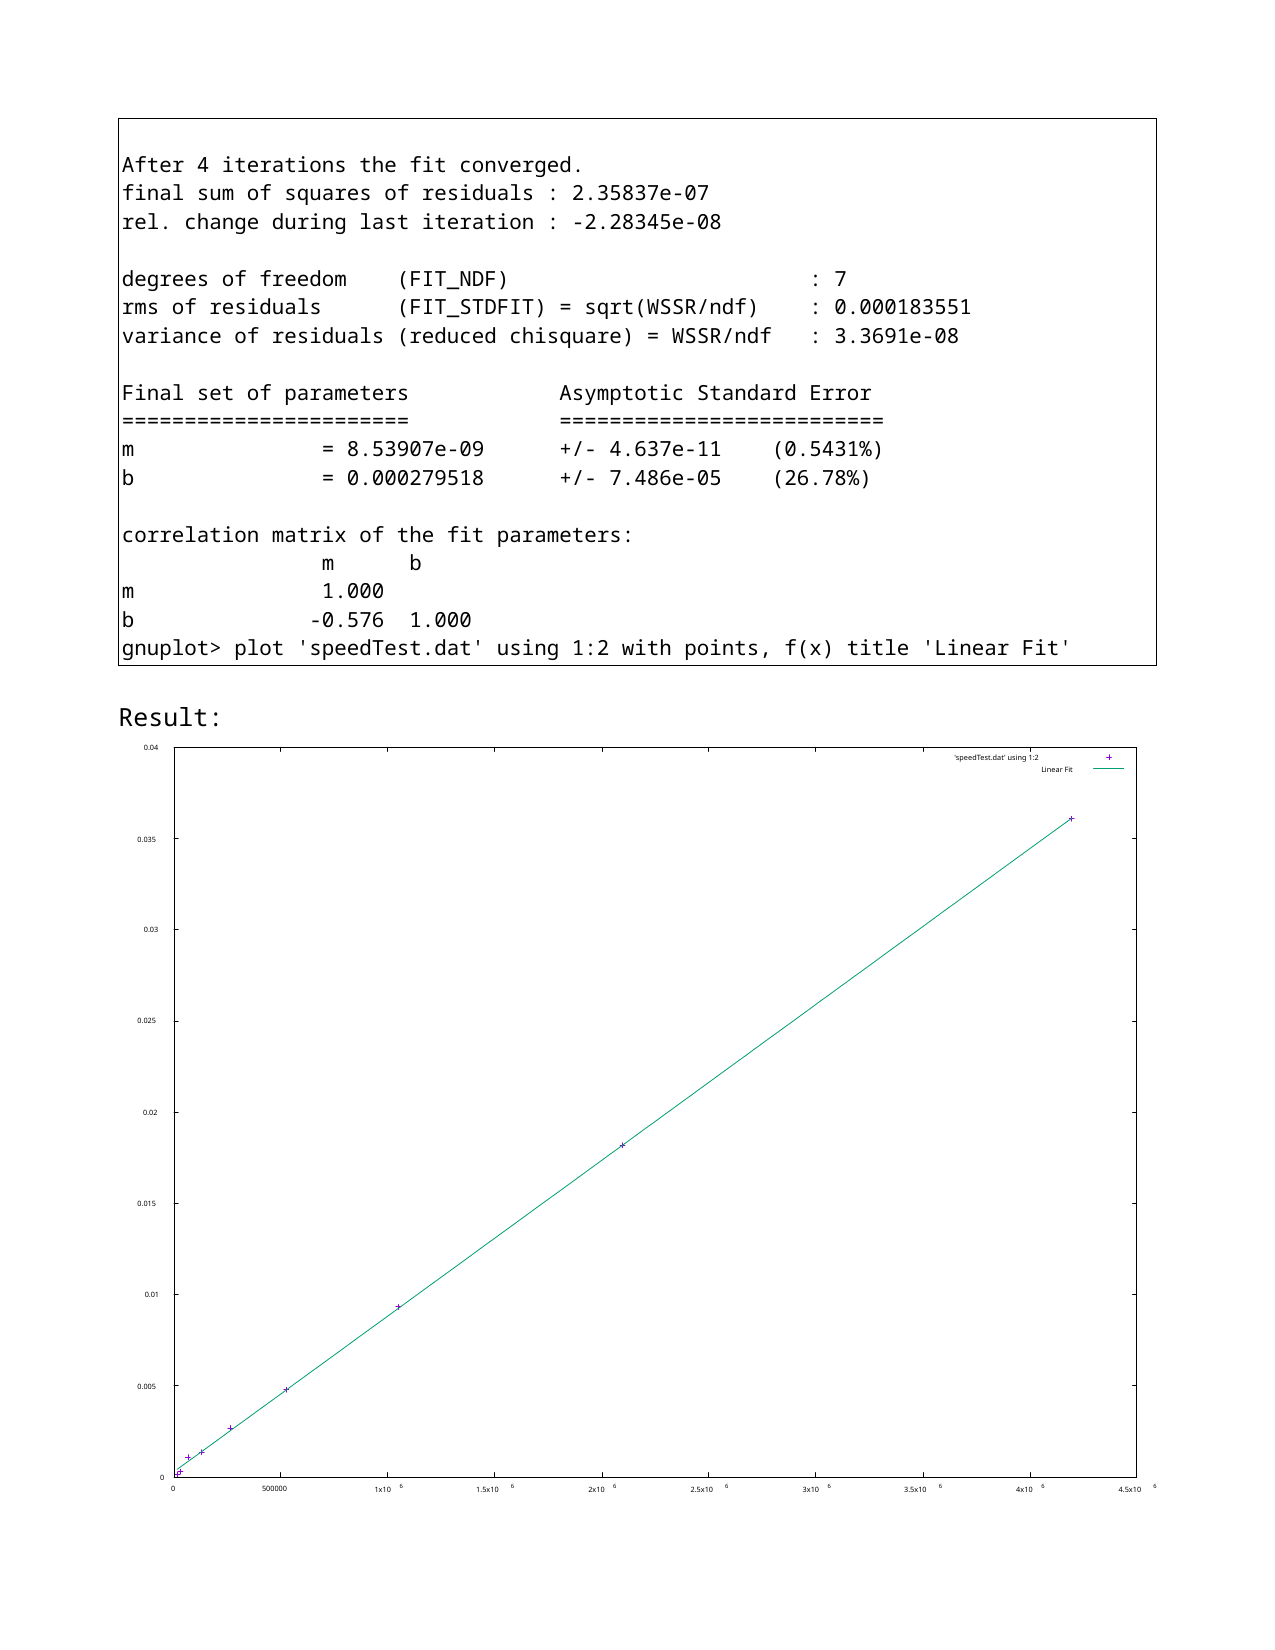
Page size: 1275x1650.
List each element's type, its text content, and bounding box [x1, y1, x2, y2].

text m b [119, 545, 1156, 573]
text After 4 iterations the fit converged. [119, 147, 1156, 175]
text Result: [118, 699, 1157, 734]
text degrees of freedom (FIT_NDF) : 7 [119, 260, 1156, 289]
text Final set of parameters Asymptotic Standard Error [119, 374, 1156, 402]
text correlation matrix of the fit parameters: [119, 516, 1156, 545]
text m = 8.53907e-09 +/- 4.637e-11 (0.5431%) [119, 431, 1156, 459]
text b = 0.000279518 +/- 7.486e-05 (26.78%) [119, 459, 1156, 491]
text rel. change during last iteration : -2.28345e-08 [119, 203, 1156, 235]
text variance of residuals (reduced chisquare) = WSSR/ndf : 3.3691e-08 [119, 317, 1156, 349]
text m 1.000 [119, 573, 1156, 602]
text gnuplot> plot 'speedTest.dat' using 1:2 with points, f(x) title 'Linear Fit' [119, 630, 1156, 665]
text ======================= ========================== [119, 402, 1156, 431]
text rms of residuals (FIT_STDFIT) = sqrt(WSSR/ndf) : 0.000183551 [119, 289, 1156, 317]
text b -0.576 1.000 [119, 602, 1156, 630]
text final sum of squares of residuals : 2.35837e-07 [119, 175, 1156, 203]
